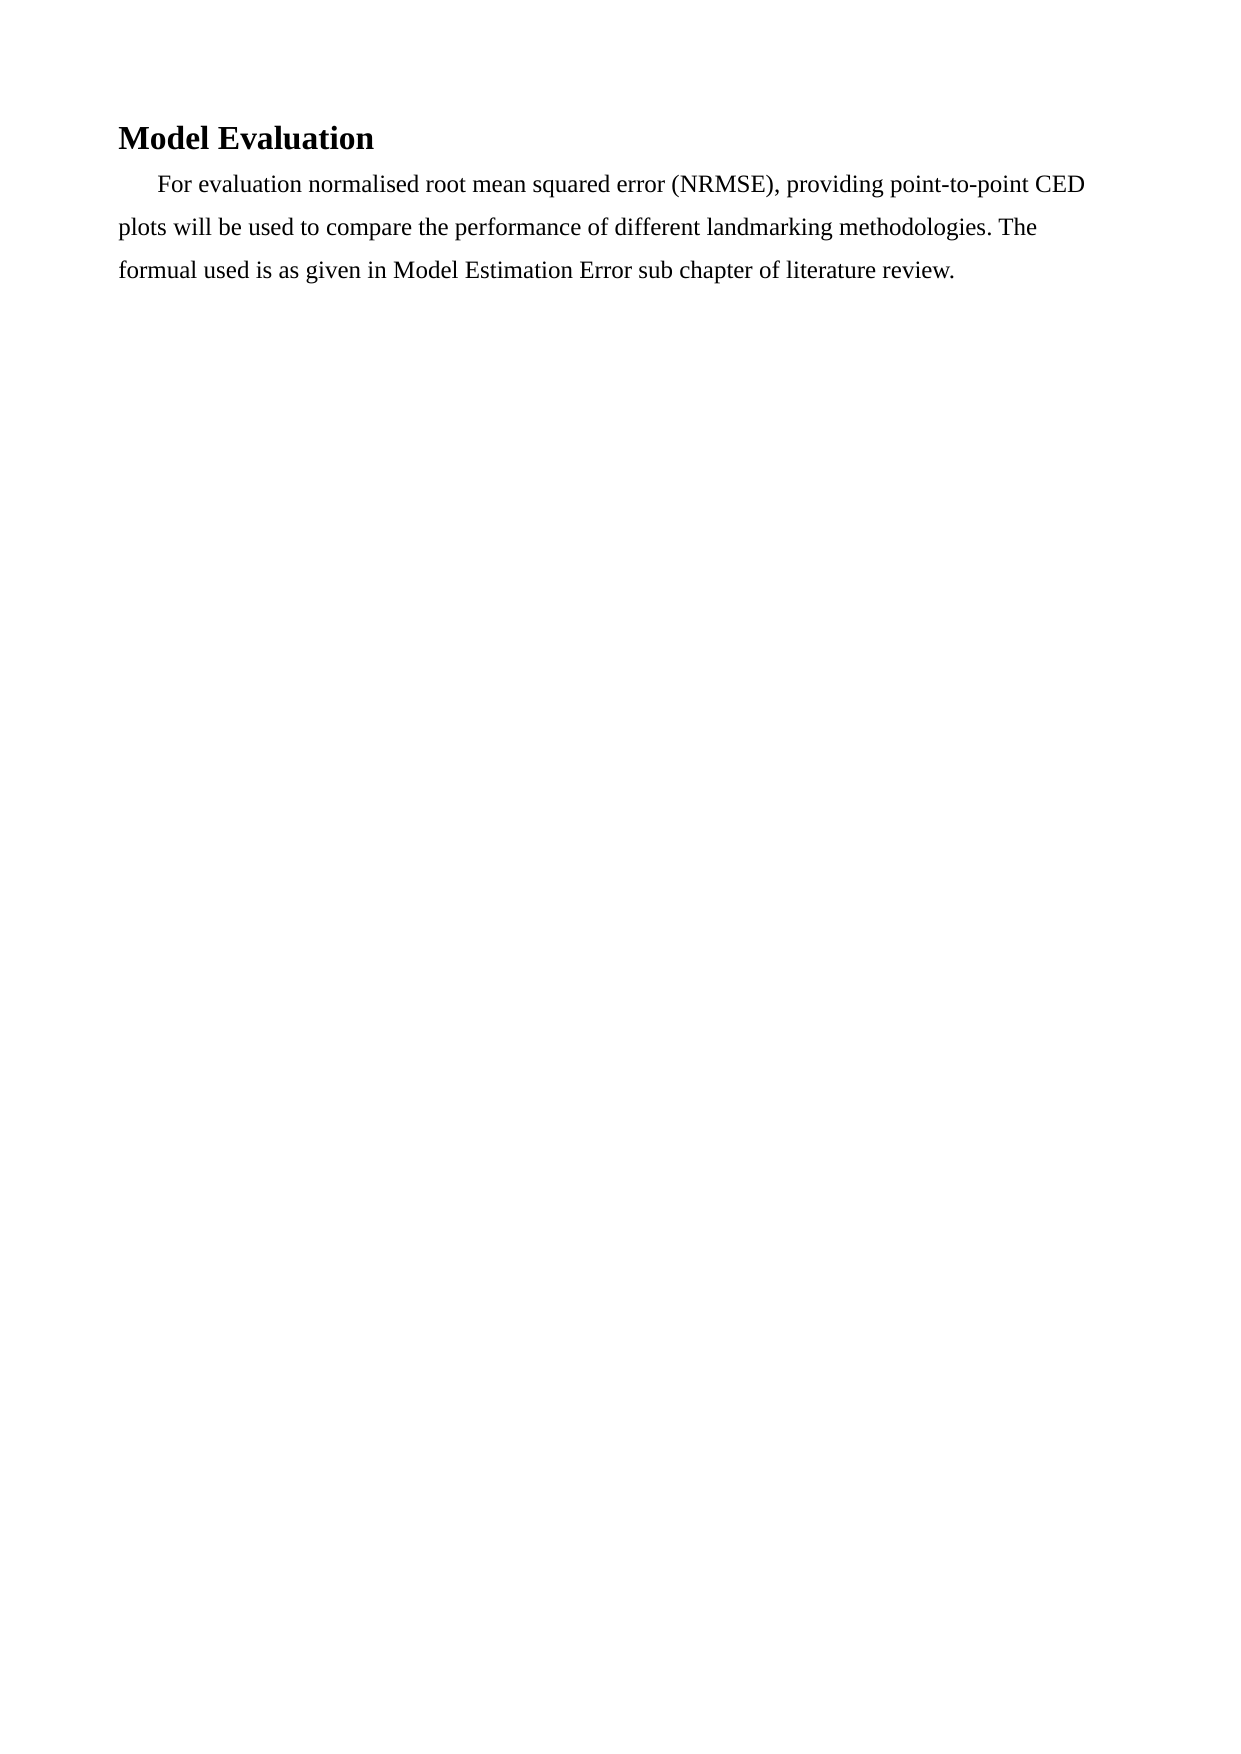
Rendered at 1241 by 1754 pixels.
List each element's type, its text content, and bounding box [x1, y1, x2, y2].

text For evaluation normalised root mean squared error (NRMSE), providing point-to-point CED plots will be used to compare the performance of different landmarking methodologies. The formual used is as given in Model Estimation Error sub chapter of literature review. [118, 169, 1122, 284]
subtitle Model Evaluation [118, 118, 1122, 157]
